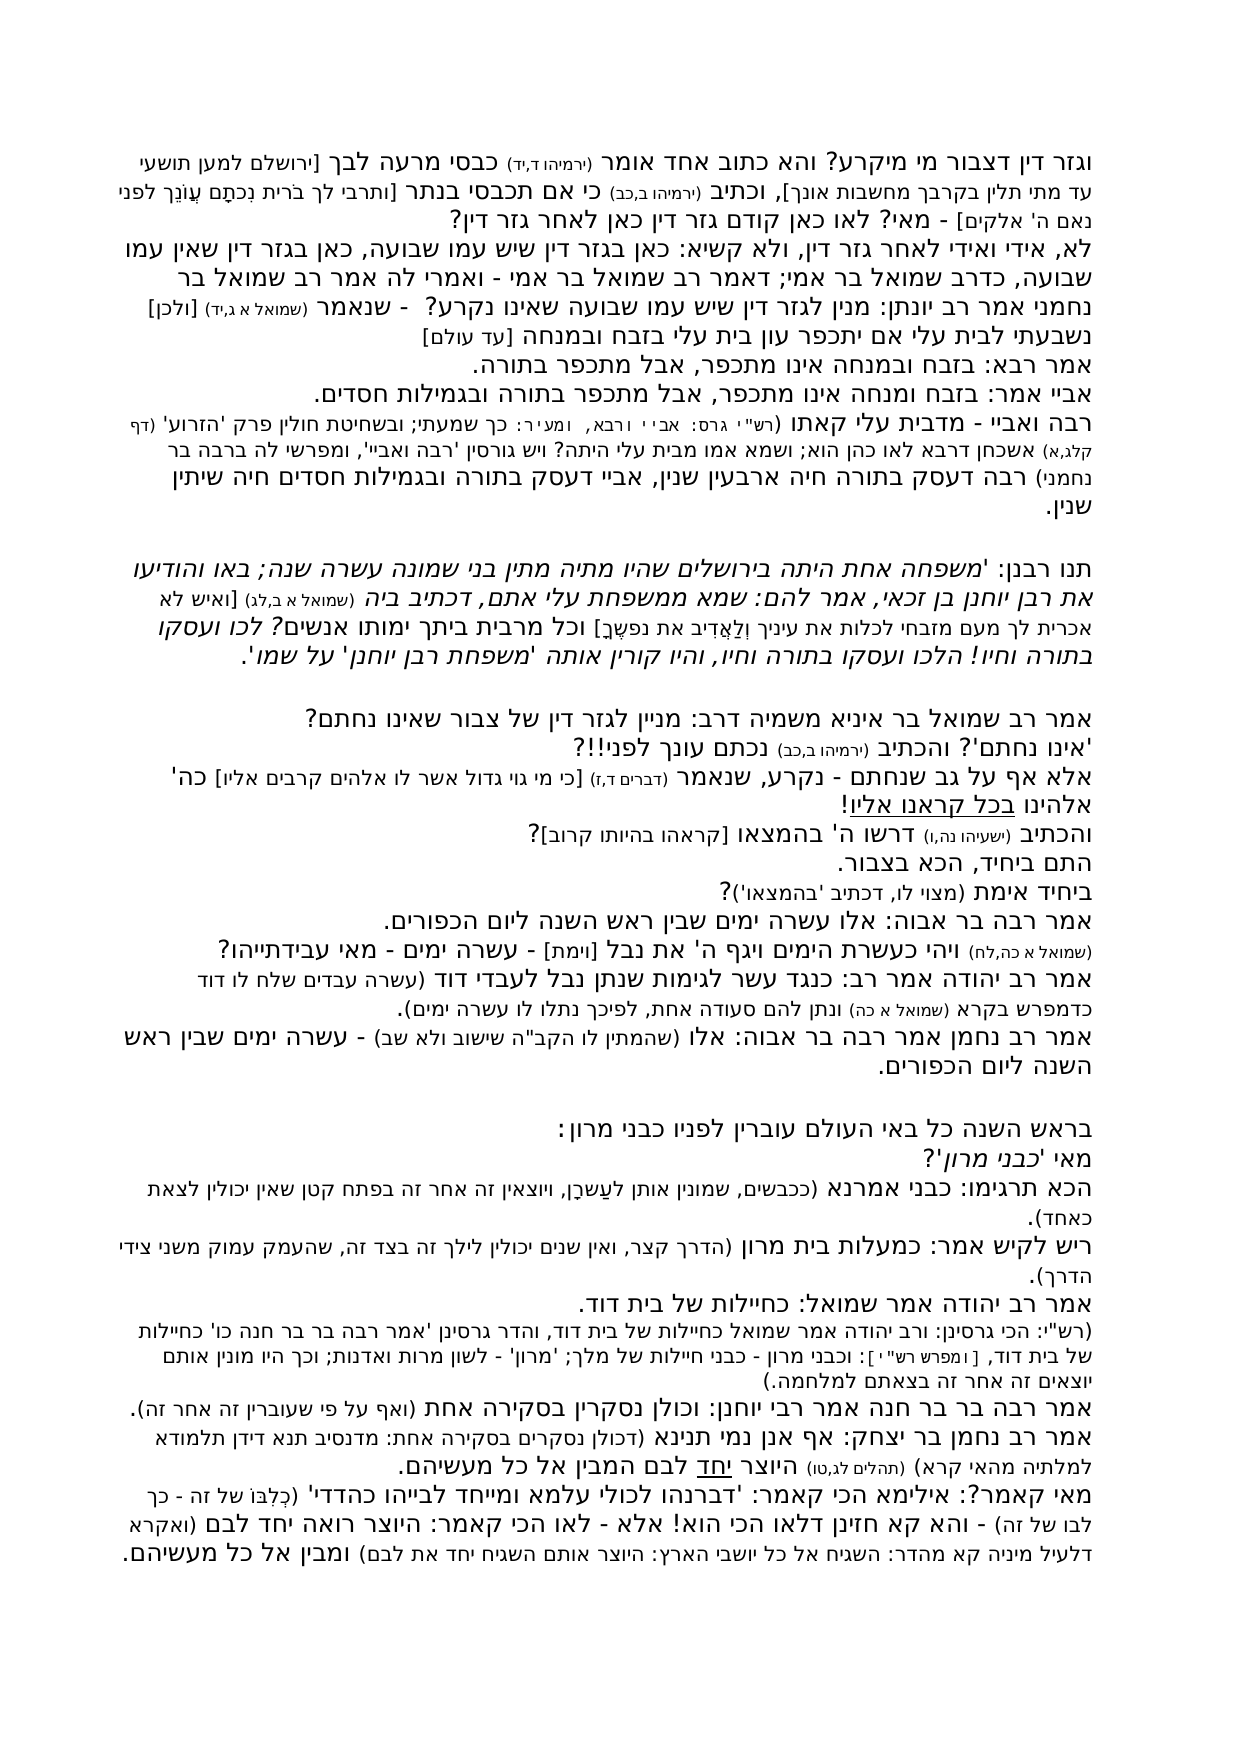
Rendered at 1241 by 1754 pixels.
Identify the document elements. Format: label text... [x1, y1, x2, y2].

text תנו רבנן: 'משפחה אחת היתה בירושלים שהיו מתיה מתין בני שמונה עשרה שנה; באו והודיעו את רבן יוחנן בן זכאי, אמר להם: שמא ממשפחת עלי אתם, דכתיב ביה (שמואל א ב,לג) [ואיש לא אכרית לך מעם מזבחי לכלות את עיניך וְלַאֲדִיב את נפשֶךָ] וכל מרבית ביתך ימותו אנשים? לכו ועסקו בתורה וחיו! הלכו ועסקו בתורה וחיו, והיו קורין אותה 'משפחת רבן יוחנן' על שמו'. [118, 554, 1092, 670]
text ביחיד אימת (מצוי לו, דכתיב 'בהמצאו')? [118, 878, 1092, 907]
text אמר רבה בר אבוה: אלו עשרה ימים שבין ראש השנה ליום הכפורים. [118, 907, 1092, 936]
text רבה ואביי - מדבית עלי קאתו (רש"י גרס: אביי ורבא, ומעיר: כך שמעתי; ובשחיטת חולין פרק 'הזרוע' (דף קלג,א) אשכחן דרבא לאו כהן הוא; ושמא אמו מבית עלי היתה? ויש גורסין 'רבה ואביי', ומפרשי לה ברבה בר נחמני) רבה דעסק בתורה חיה ארבעין שנין, אביי דעסק בתורה ובגמילות חסדים חיה שיתין שנין. [118, 408, 1092, 520]
text ריש לקיש אמר: כמעלות בית מרון (הדרך קצר, ואין שנים יכולין לילך זה בצד זה, שהעמק עמוק משני צידי הדרך). [118, 1232, 1092, 1290]
text אביי אמר: בזבח ומנחה אינו מתכפר, אבל מתכפר בתורה ובגמילות חסדים. [118, 379, 1092, 408]
text מאי קאמר?: אילימא הכי קאמר: 'דברנהו לכולי עלמא ומייחד לבייהו כהדדי' (כְלִבּוֹ של זה - כך לבו של זה) - והא קא חזינן דלאו הכי הוא! אלא - לאו הכי קאמר: היוצר רואה יחד לבם (ואקרא דלעיל מיניה קא מהדר: השגיח אל כל יושבי הארץ: היוצר אותם השגיח יחד את לבם) ומבין אל כל מעשיהם. [118, 1481, 1092, 1567]
text והכתיב (ישעיהו נה,ו) דרשו ה' בהמצאו [קראהו בהיותו קרוב]? [118, 820, 1092, 849]
text לא, אידי ואידי לאחר גזר דין, ולא קשיא: כאן בגזר דין שיש עמו שבועה, כאן בגזר דין שאין עמו שבועה, כדרב שמואל בר אמי; דאמר רב שמואל בר אמי - ואמרי לה אמר רב שמואל בר נחמני אמר רב יונתן: מנין לגזר דין שיש עמו שבועה שאינו נקרע? - שנאמר (שמואל א ג,יד) [ולכן] נשבעתי לבית עלי אם יתכפר עון בית עלי בזבח ובמנחה [עד עולם] [118, 234, 1092, 350]
text הכא תרגימו: כבני אמרנא (ככבשים, שמונין אותן לעַשרָן, ויוצאין זה אחר זה בפתח קטן שאין יכולין לצאת כאחד). [118, 1174, 1092, 1232]
text התם ביחיד, הכא בצבור. [118, 849, 1092, 878]
text אמר רבה בר בר חנה אמר רבי יוחנן: וכולן נסקרין בסקירה אחת (ואף על פי שעוברין זה אחר זה). [118, 1394, 1092, 1423]
text אמר רב שמואל בר איניא משמיה דרב: מניין לגזר דין של צבור שאינו נחתם? [118, 704, 1092, 733]
text אמר רב יהודה אמר שמואל: כחיילות של בית דוד. [118, 1290, 1092, 1319]
text אמר רבא: בזבח ובמנחה אינו מתכפר, אבל מתכפר בתורה. [118, 350, 1092, 379]
text אמר רב נחמן אמר רבה בר אבוה: אלו (שהמתין לו הקב"ה שישוב ולא שב) - עשרה ימים שבין ראש השנה ליום הכפורים. [118, 1022, 1092, 1080]
text וגזר דין דצבור מי מיקרע? והא כתוב אחד אומר (ירמיהו ד,יד) כבסי מרעה לבך [ירושלם למען תושעי עד מתי תלין בקרבך מחשבות אונך], וכתיב (ירמיהו ב,כב) כי אם תכבסי בנתר [ותרבי לך בֹרית נִכתָם עֲוֹנֵך לפני נאם ה' אלקים] - מאי? לאו כאן קודם גזר דין כאן לאחר גזר דין? [118, 148, 1092, 234]
text מאי 'כבני מרון'? [118, 1145, 1092, 1174]
text אמר רב נחמן בר יצחק: אף אנן נמי תנינא (דכולן נסקרים בסקירה אחת: מדנסיב תנא דידן תלמודא למלתיה מהאי קרא) (תהלים לג,טו) היוצר יחד לבם המבין אל כל מעשיהם. [118, 1423, 1092, 1481]
text אמר רב יהודה אמר רב: כנגד עשר לגימות שנתן נבל לעבדי דוד (עשרה עבדים שלח לו דוד כדמפרש בקרא (שמואל א כה) ונתן להם סעודה אחת, לפיכך נתלו לו עשרה ימים). [118, 964, 1092, 1022]
text בראש השנה כל באי העולם עוברין לפניו כבני מרון: [118, 1114, 1092, 1145]
text 'אינו נחתם'? והכתיב (ירמיהו ב,כב) נכתם עונך לפני!!? [118, 733, 1092, 762]
text (רש"י: הכי גרסינן: ורב יהודה אמר שמואל כחיילות של בית דוד, והדר גרסינן 'אמר רבה בר בר חנה כו' כחיילות של בית דוד, [ומפרש רש"י]: וכבני מרון - כבני חיילות של מלך; 'מרון' - לשון מרות ואדנות; וכך היו מונין אותם יוצאים זה אחר זה בצאתם למלחמה.) [118, 1319, 1092, 1394]
text אלא אף על גב שנחתם - נקרע, שנאמר (דברים ד,ז) [כי מי גוי גדול אשר לו אלהים קרבים אליו] כה' אלהינו בכל קראנו אליו! [118, 762, 1092, 820]
text (שמואל א כה,לח) ויהי כעשרת הימים ויגף ה' את נבל [וימת] - עשרה ימים - מאי עבידתייהו? [118, 936, 1092, 964]
